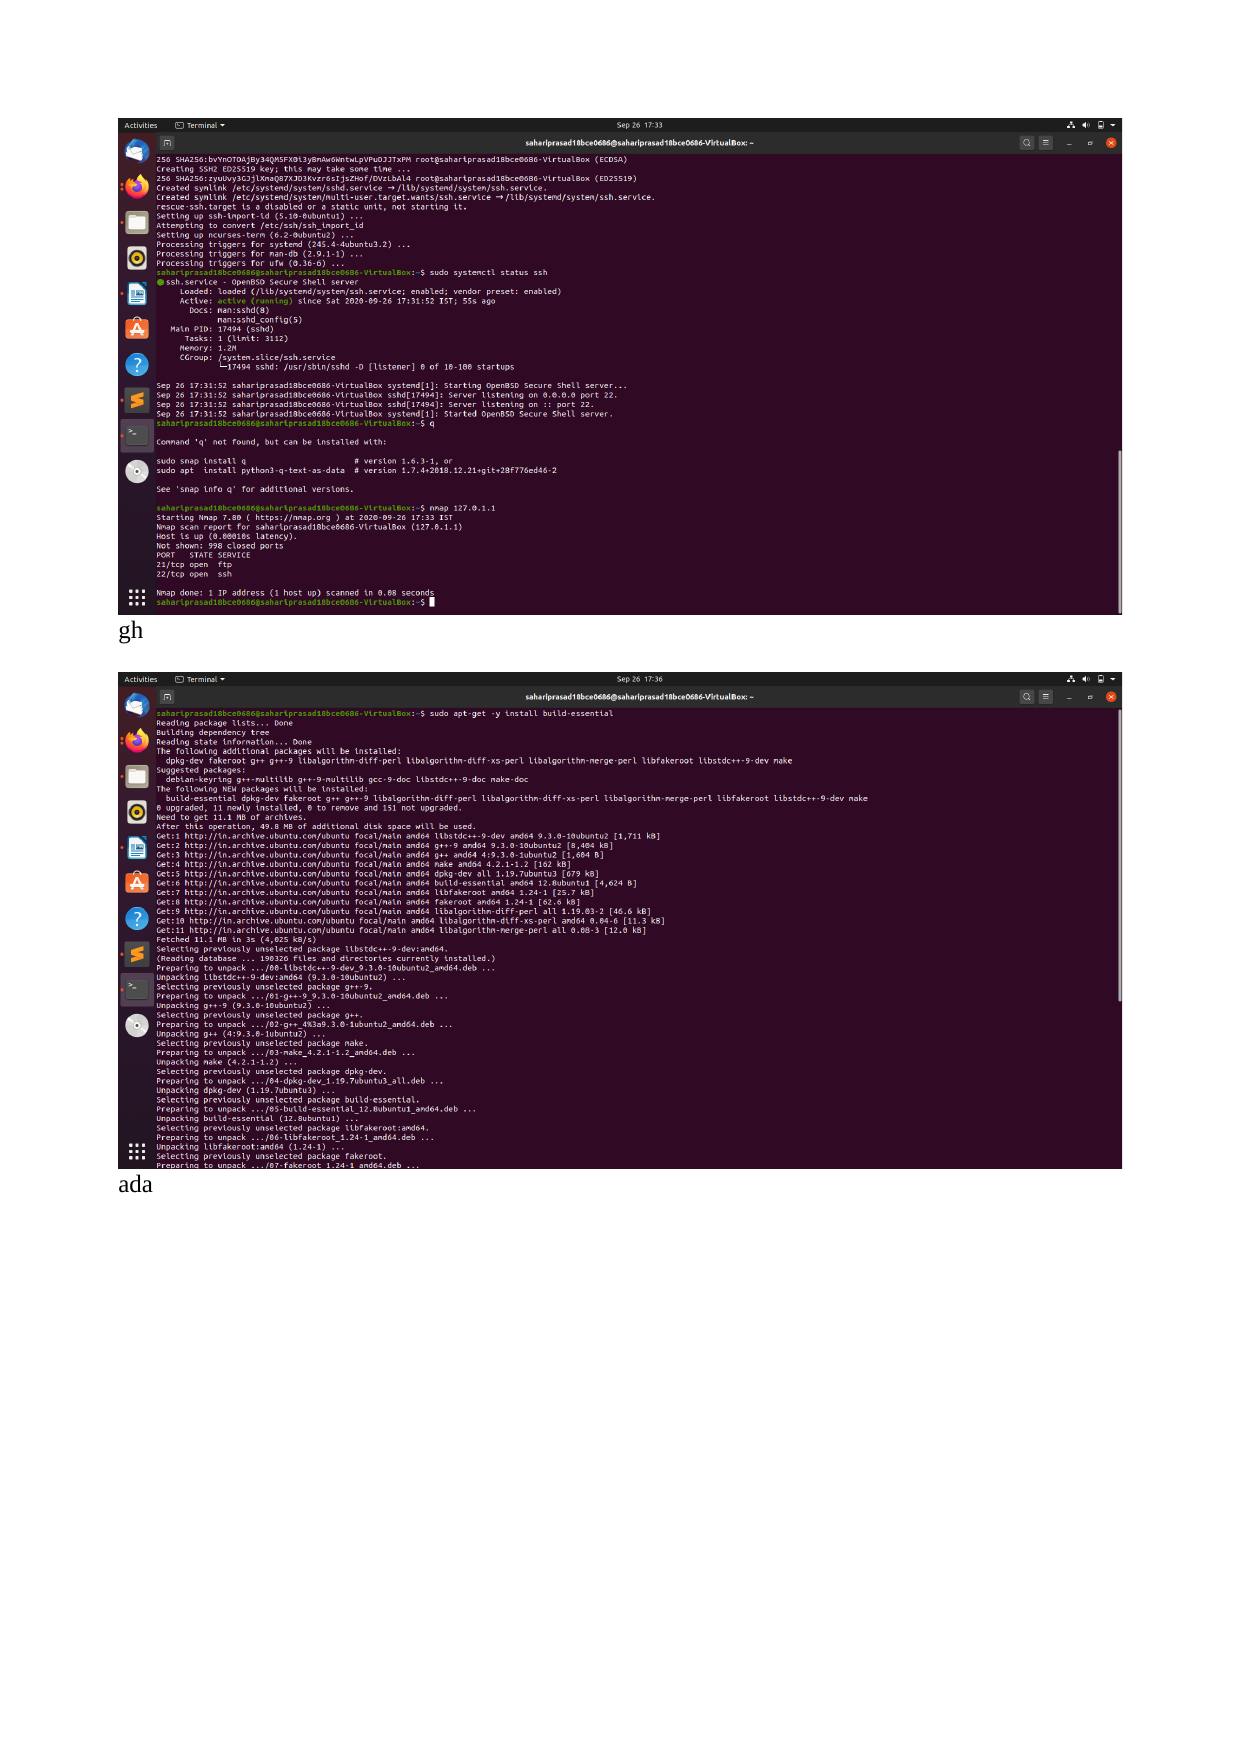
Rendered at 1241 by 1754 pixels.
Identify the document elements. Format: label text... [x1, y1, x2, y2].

text gh [118, 615, 1122, 643]
picture [118, 118, 1123, 615]
text ada [118, 1169, 1122, 1198]
picture [118, 672, 1123, 1169]
